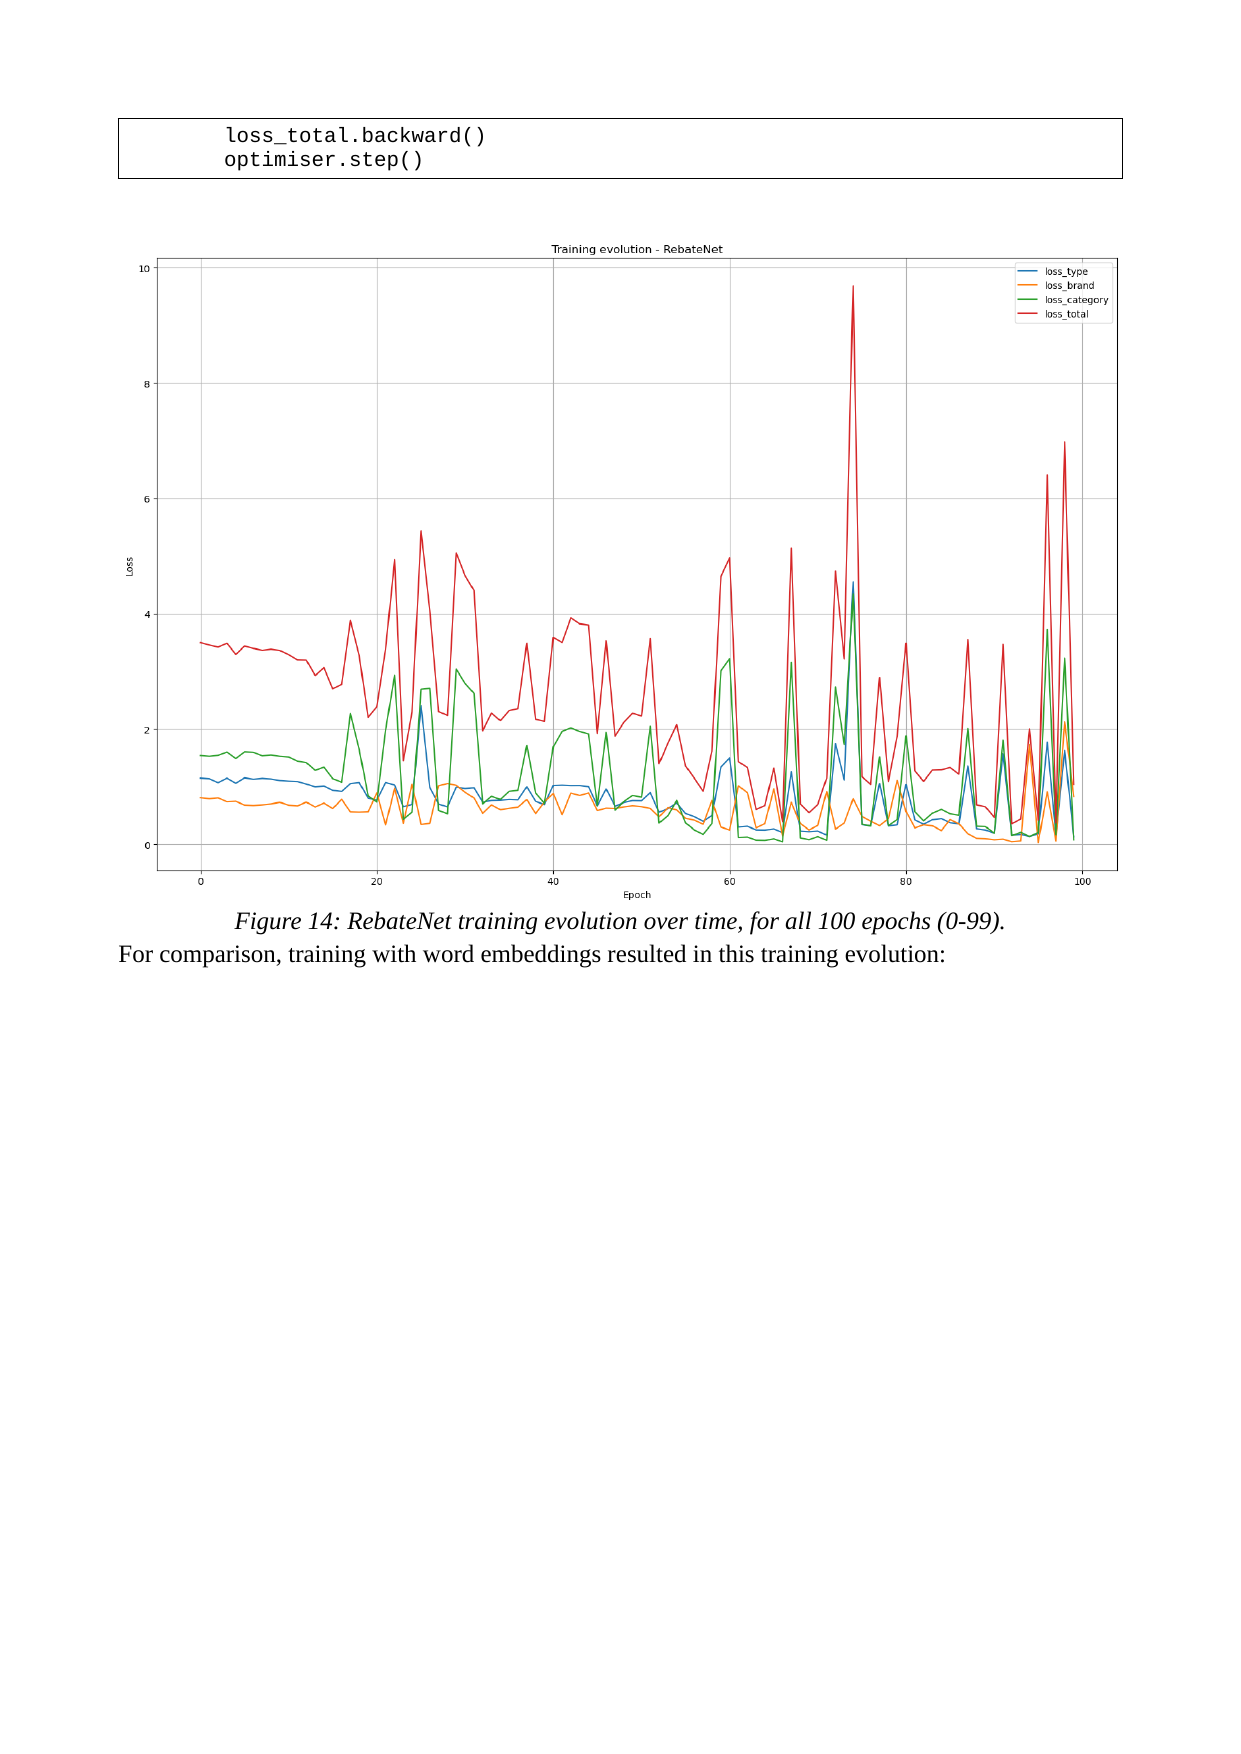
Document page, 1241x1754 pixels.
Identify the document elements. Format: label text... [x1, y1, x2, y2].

text For comparison, training with word embeddings resulted in this training evolution: [118, 934, 1122, 968]
table_header loss_total.backward() optimiser.step() [119, 119, 1122, 178]
text Figure 14: RebateNet training evolution over time, for all 100 epochs (0-99). [118, 906, 1122, 934]
picture [118, 239, 1123, 906]
text [118, 227, 1122, 239]
